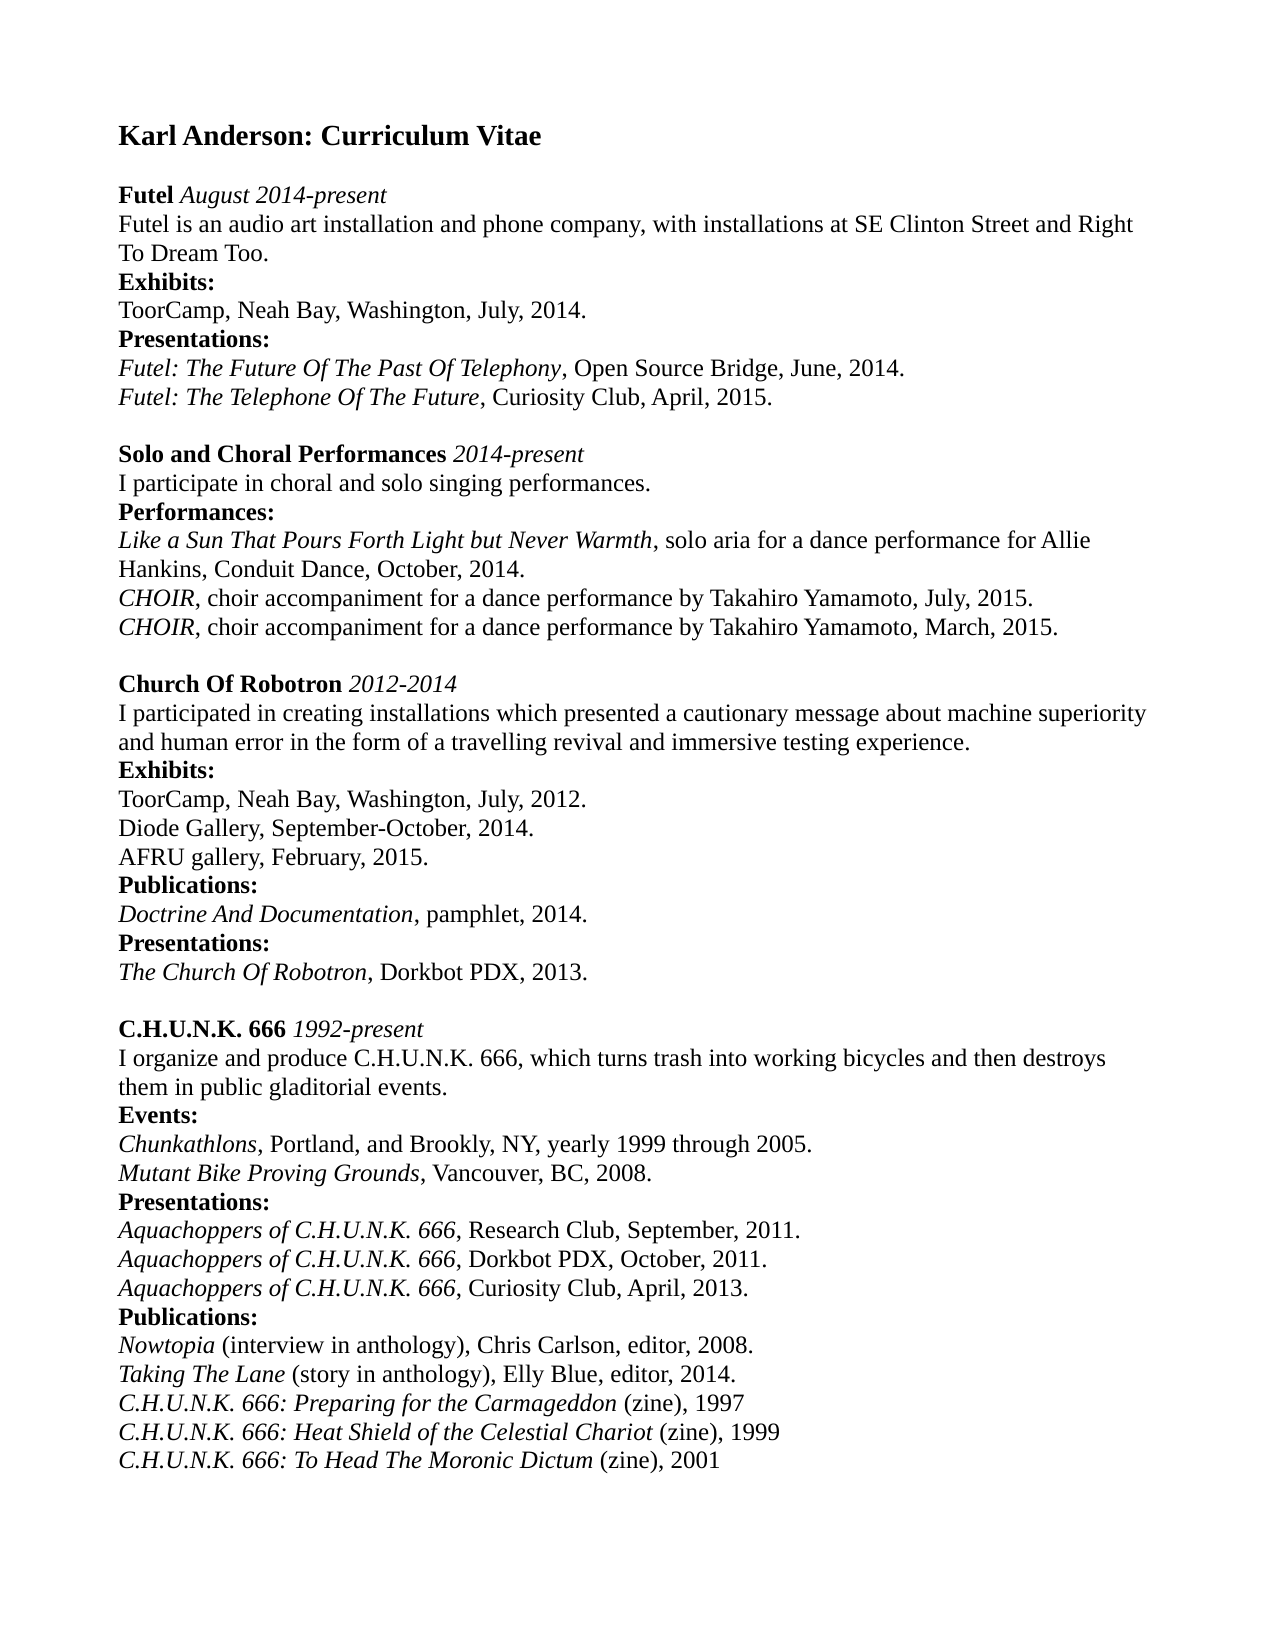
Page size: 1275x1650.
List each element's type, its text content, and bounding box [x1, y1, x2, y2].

text Like a Sun That Pours Forth Light but Never Warmth, solo aria for a dance performance for Allie Hankins, Conduit Dance, October, 2014. [118, 525, 1157, 583]
text Aquachoppers of C.H.U.N.K. 666, Curiosity Club, April, 2013. [118, 1273, 1157, 1302]
text Exhibits: [118, 267, 1157, 295]
text AFRU gallery, February, 2015. [118, 842, 1157, 870]
text Futel is an audio art installation and phone company, with installations at SE Clinton Street and Right To Dream Too. [118, 209, 1157, 267]
text I participate in choral and solo singing performances. [118, 468, 1157, 497]
text Exhibits: [118, 755, 1157, 784]
text Nowtopia (interview in anthology), Chris Carlson, editor, 2008. [118, 1330, 1157, 1359]
text Taking The Lane (story in anthology), Elly Blue, editor, 2014. [118, 1359, 1157, 1388]
text CHOIR, choir accompaniment for a dance performance by Takahiro Yamamoto, March, 2015. [118, 612, 1157, 640]
text Futel: The Telephone Of The Future, Curiosity Club, April, 2015. [118, 382, 1157, 410]
text The Church Of Robotron, Dorkbot PDX, 2013. [118, 957, 1157, 985]
text Futel: The Future Of The Past Of Telephony, Open Source Bridge, June, 2014. [118, 353, 1157, 382]
text Performances: [118, 497, 1157, 525]
text ToorCamp, Neah Bay, Washington, July, 2014. [118, 295, 1157, 324]
text C.H.U.N.K. 666: Heat Shield of the Celestial Chariot (zine), 1999 [118, 1417, 1157, 1445]
text Mutant Bike Proving Grounds, Vancouver, BC, 2008. [118, 1158, 1157, 1187]
text Diode Gallery, September-October, 2014. [118, 813, 1157, 842]
text Chunkathlons, Portland, and Brookly, NY, yearly 1999 through 2005. [118, 1129, 1157, 1158]
text Church Of Robotron 2012-2014 [118, 669, 1157, 698]
text C.H.U.N.K. 666 1992-present [118, 1014, 1157, 1043]
text I organize and produce C.H.U.N.K. 666, which turns trash into working bicycles and then destroys them in public gladitorial events. [118, 1043, 1157, 1100]
text Futel August 2014-present [118, 180, 1157, 209]
text C.H.U.N.K. 666: To Head The Moronic Dictum (zine), 2001 [118, 1445, 1157, 1474]
text Aquachoppers of C.H.U.N.K. 666, Dorkbot PDX, October, 2011. [118, 1244, 1157, 1273]
text Publications: [118, 1302, 1157, 1330]
text I participated in creating installations which presented a cautionary message about machine superiority and human error in the form of a travelling revival and immersive testing experience. [118, 698, 1157, 755]
text Presentations: [118, 928, 1157, 957]
text Presentations: [118, 1187, 1157, 1215]
text Aquachoppers of C.H.U.N.K. 666, Research Club, September, 2011. [118, 1215, 1157, 1244]
text C.H.U.N.K. 666: Preparing for the Carmageddon (zine), 1997 [118, 1388, 1157, 1417]
text Solo and Choral Performances 2014-present [118, 439, 1157, 468]
text Presentations: [118, 324, 1157, 353]
text Publications: [118, 870, 1157, 899]
text CHOIR, choir accompaniment for a dance performance by Takahiro Yamamoto, July, 2015. [118, 583, 1157, 612]
text Karl Anderson: Curriculum Vitae [118, 118, 1157, 152]
text ToorCamp, Neah Bay, Washington, July, 2012. [118, 784, 1157, 813]
text Doctrine And Documentation, pamphlet, 2014. [118, 899, 1157, 928]
text Events: [118, 1100, 1157, 1129]
